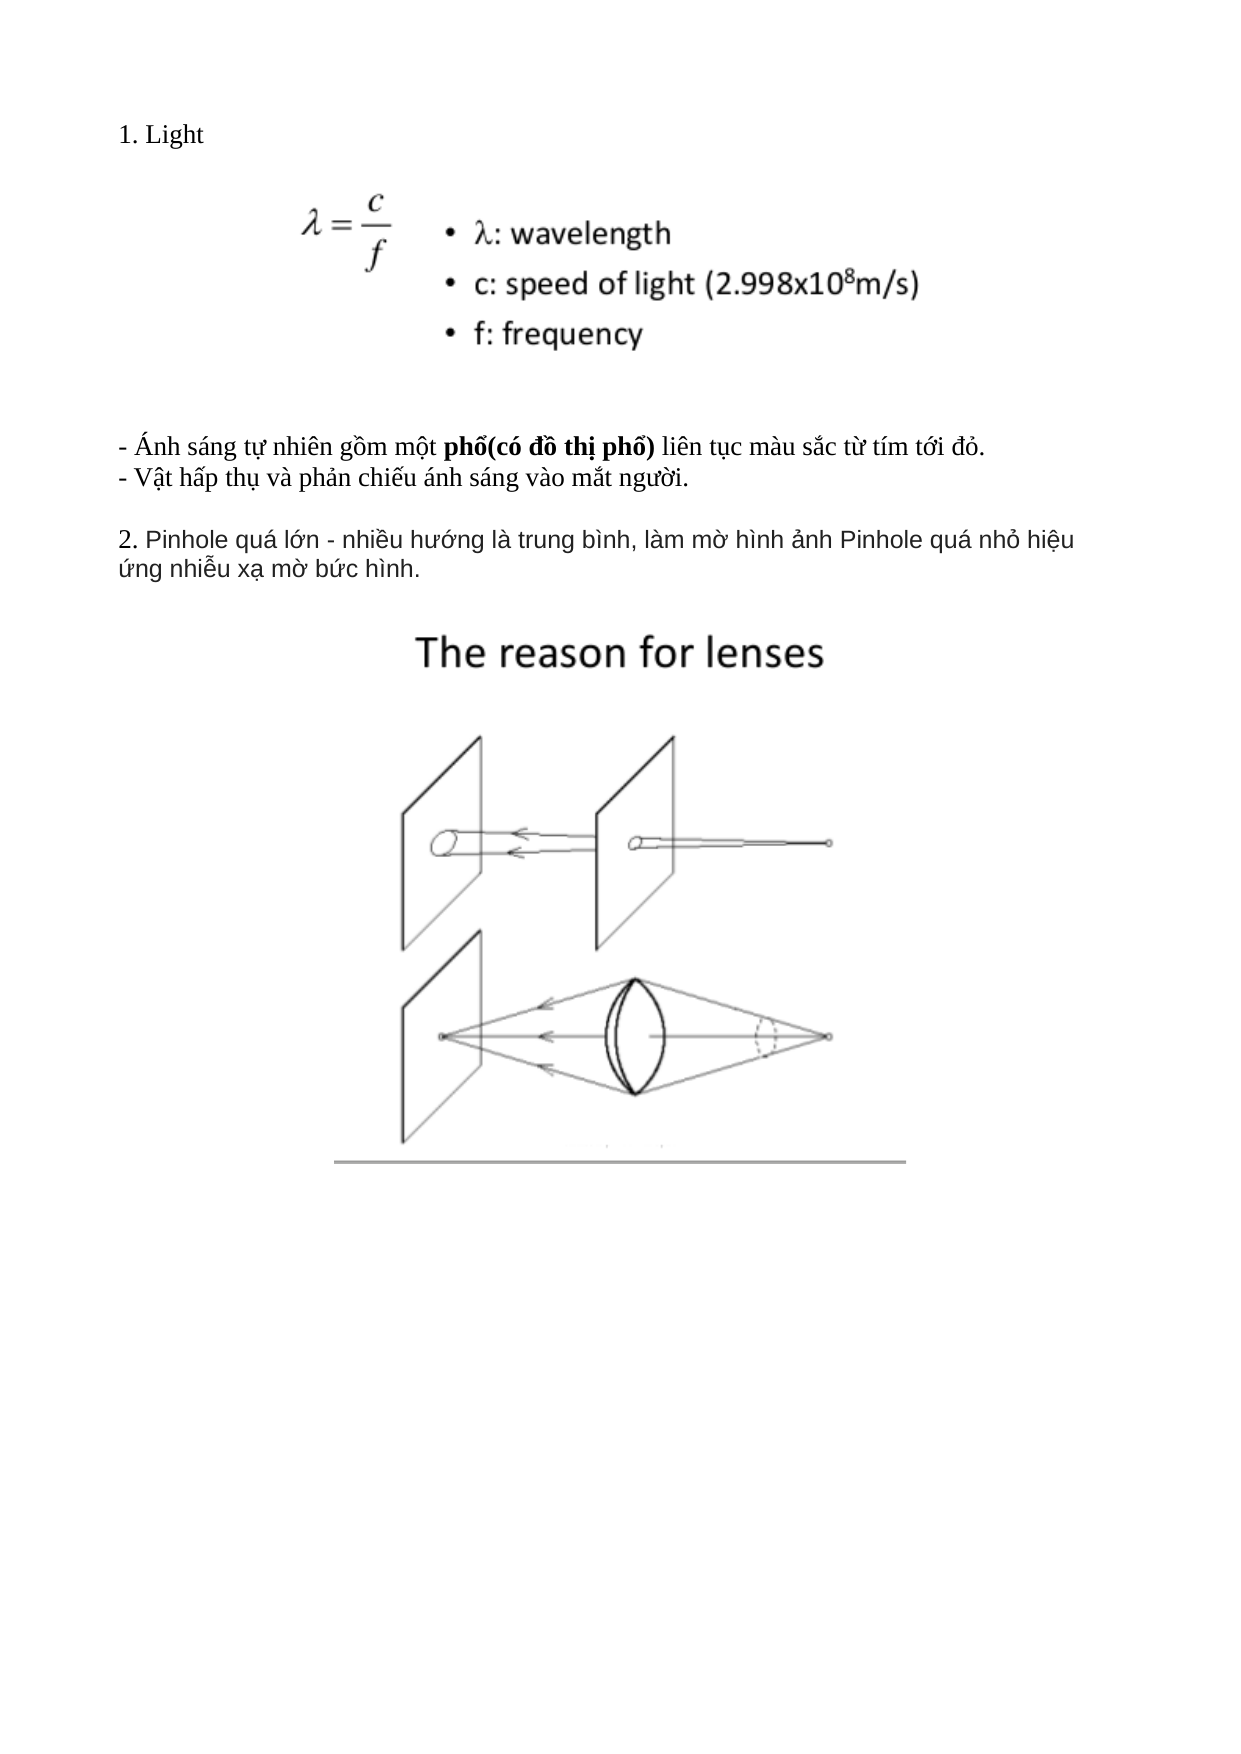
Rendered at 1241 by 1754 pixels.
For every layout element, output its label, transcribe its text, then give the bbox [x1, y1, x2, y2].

picture [292, 180, 949, 376]
text - Vật hấp thụ và phản chiếu ánh sáng vào mắt người. [118, 461, 1122, 492]
text - Ánh sáng tự nhiên gồm một phổ(có đồ thị phổ) liên tục màu sắc từ tím tới đỏ. [118, 429, 1122, 461]
picture [334, 611, 907, 1164]
text 2. Pinhole quá lớn - nhiều hướng là trung bình, làm mờ hình ảnh Pinhole quá nhỏ hiệu ứng nhiễu xạ mờ bức hình. [118, 523, 1122, 583]
text 1. Light [118, 118, 1122, 149]
